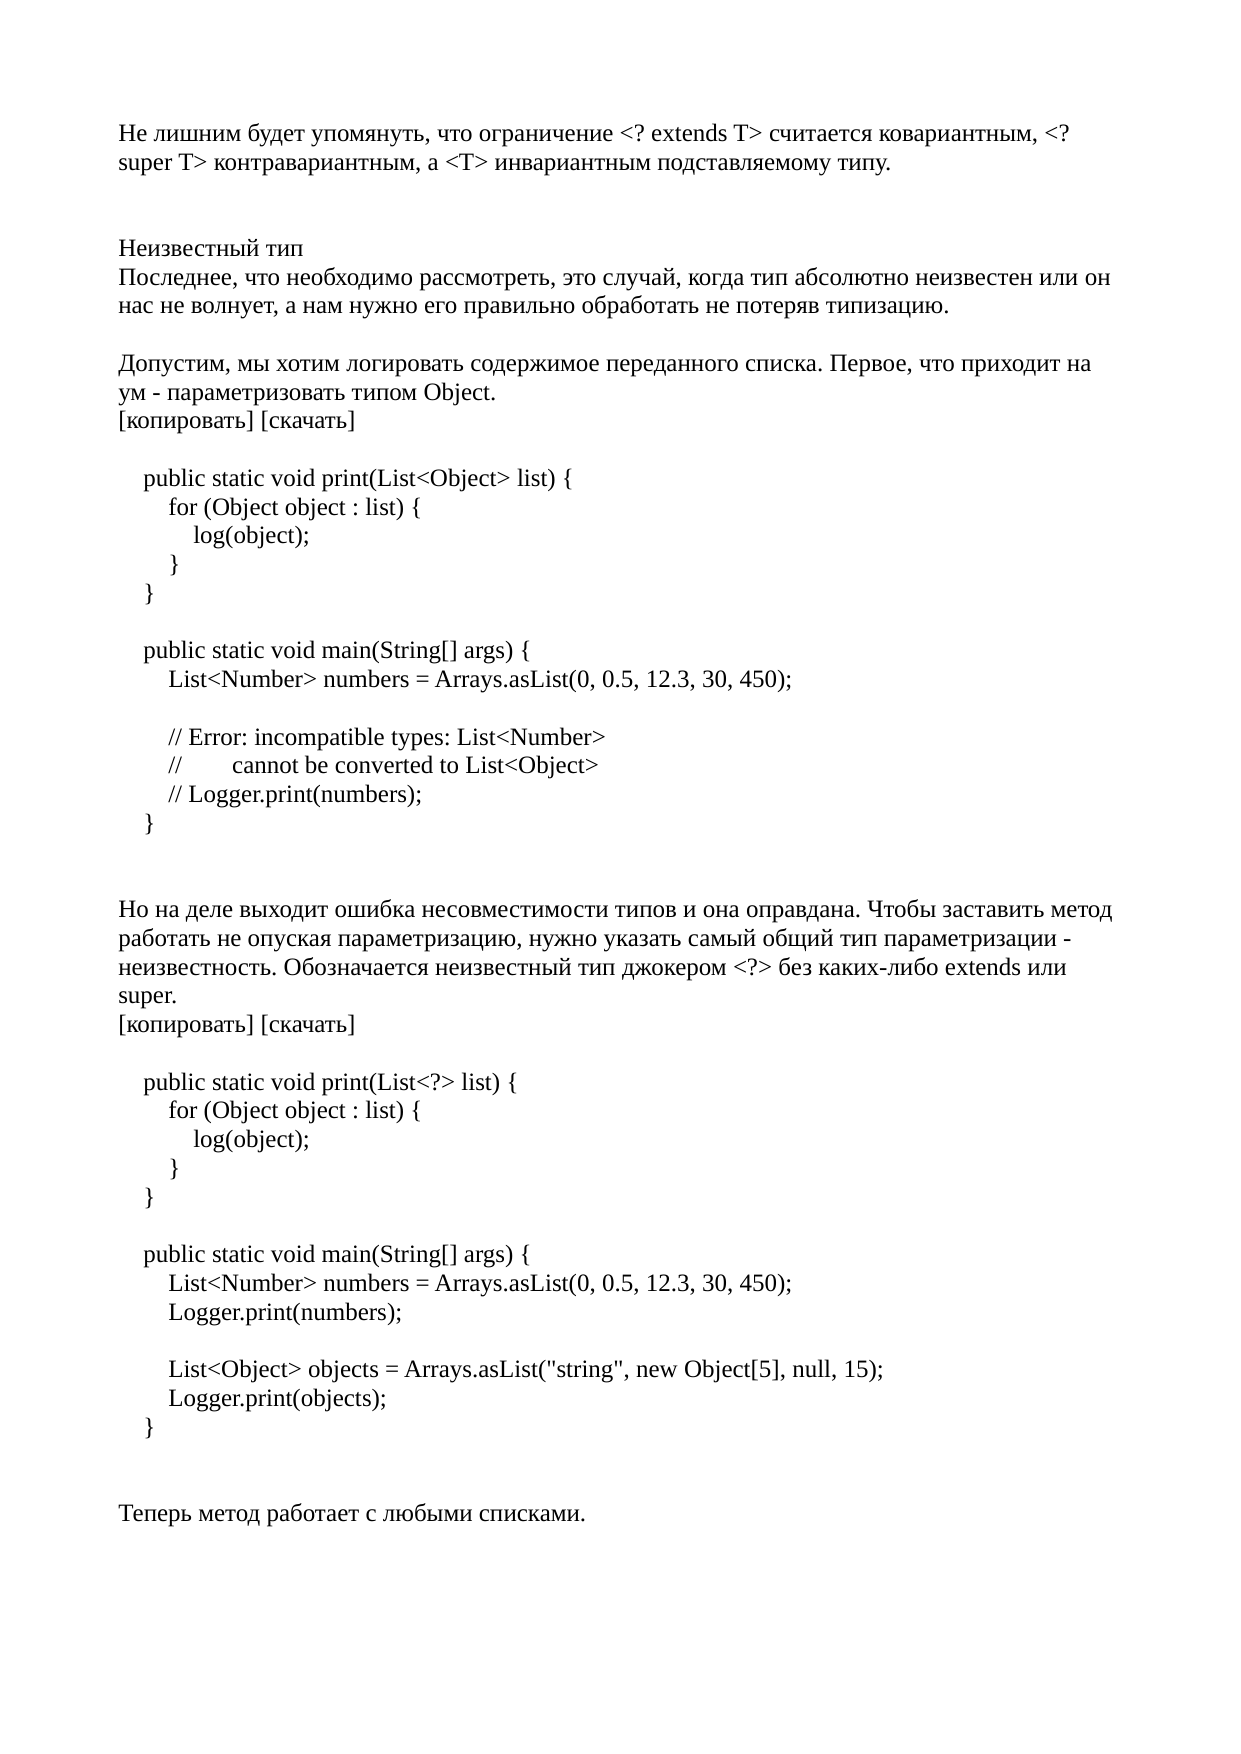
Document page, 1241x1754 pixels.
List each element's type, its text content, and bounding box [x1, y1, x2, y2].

text List<Object> objects = Arrays.asList("string", new Object[5], null, 15); [118, 1354, 1122, 1383]
text log(object); [118, 521, 1122, 549]
text } [118, 549, 1122, 578]
text Теперь метод работает с любыми списками. [118, 1498, 1122, 1527]
text Допустим, мы хотим логировать содержимое переданного списка. Первое, что приходит на ум - параметризовать типом Object. [118, 348, 1122, 406]
text for (Object object : list) { [118, 492, 1122, 521]
text // Logger.print(numbers); [118, 779, 1122, 808]
text // Error: incompatible types: List<Number> [118, 722, 1122, 751]
text } [118, 1182, 1122, 1211]
text [копировать] [скачать] [118, 406, 1122, 434]
text public static void print(List<?> list) { [118, 1067, 1122, 1096]
text for (Object object : list) { [118, 1096, 1122, 1124]
text } [118, 808, 1122, 837]
text Но на деле выходит ошибка несовместимости типов и она оправдана. Чтобы заставить метод работать не опуская параметризацию, нужно указать самый общий тип параметризации - неизвестность. Обозначается неизвестный тип джокером <?> без каких-либо extends или super. [118, 894, 1122, 1009]
text Logger.print(numbers); [118, 1297, 1122, 1326]
text Не лишним будет упомянуть, что ограничение <? extends T> считается ковариантным, <? super T> контравариантным, а <T> инвариантным подставляемому типу. [118, 118, 1122, 176]
text Logger.print(objects); [118, 1383, 1122, 1412]
text Последнее, что необходимо рассмотреть, это случай, когда тип абсолютно неизвестен или он нас не волнует, а нам нужно его правильно обработать не потеряв типизацию. [118, 262, 1122, 319]
text Неизвестный тип [118, 233, 1122, 262]
text [копировать] [скачать] [118, 1009, 1122, 1038]
text } [118, 1412, 1122, 1441]
text public static void print(List<Object> list) { [118, 463, 1122, 492]
text List<Number> numbers = Arrays.asList(0, 0.5, 12.3, 30, 450); [118, 664, 1122, 693]
text } [118, 578, 1122, 607]
text public static void main(String[] args) { [118, 1239, 1122, 1268]
text List<Number> numbers = Arrays.asList(0, 0.5, 12.3, 30, 450); [118, 1268, 1122, 1297]
text public static void main(String[] args) { [118, 636, 1122, 664]
text log(object); [118, 1124, 1122, 1153]
text } [118, 1153, 1122, 1182]
text // cannot be converted to List<Object> [118, 751, 1122, 779]
